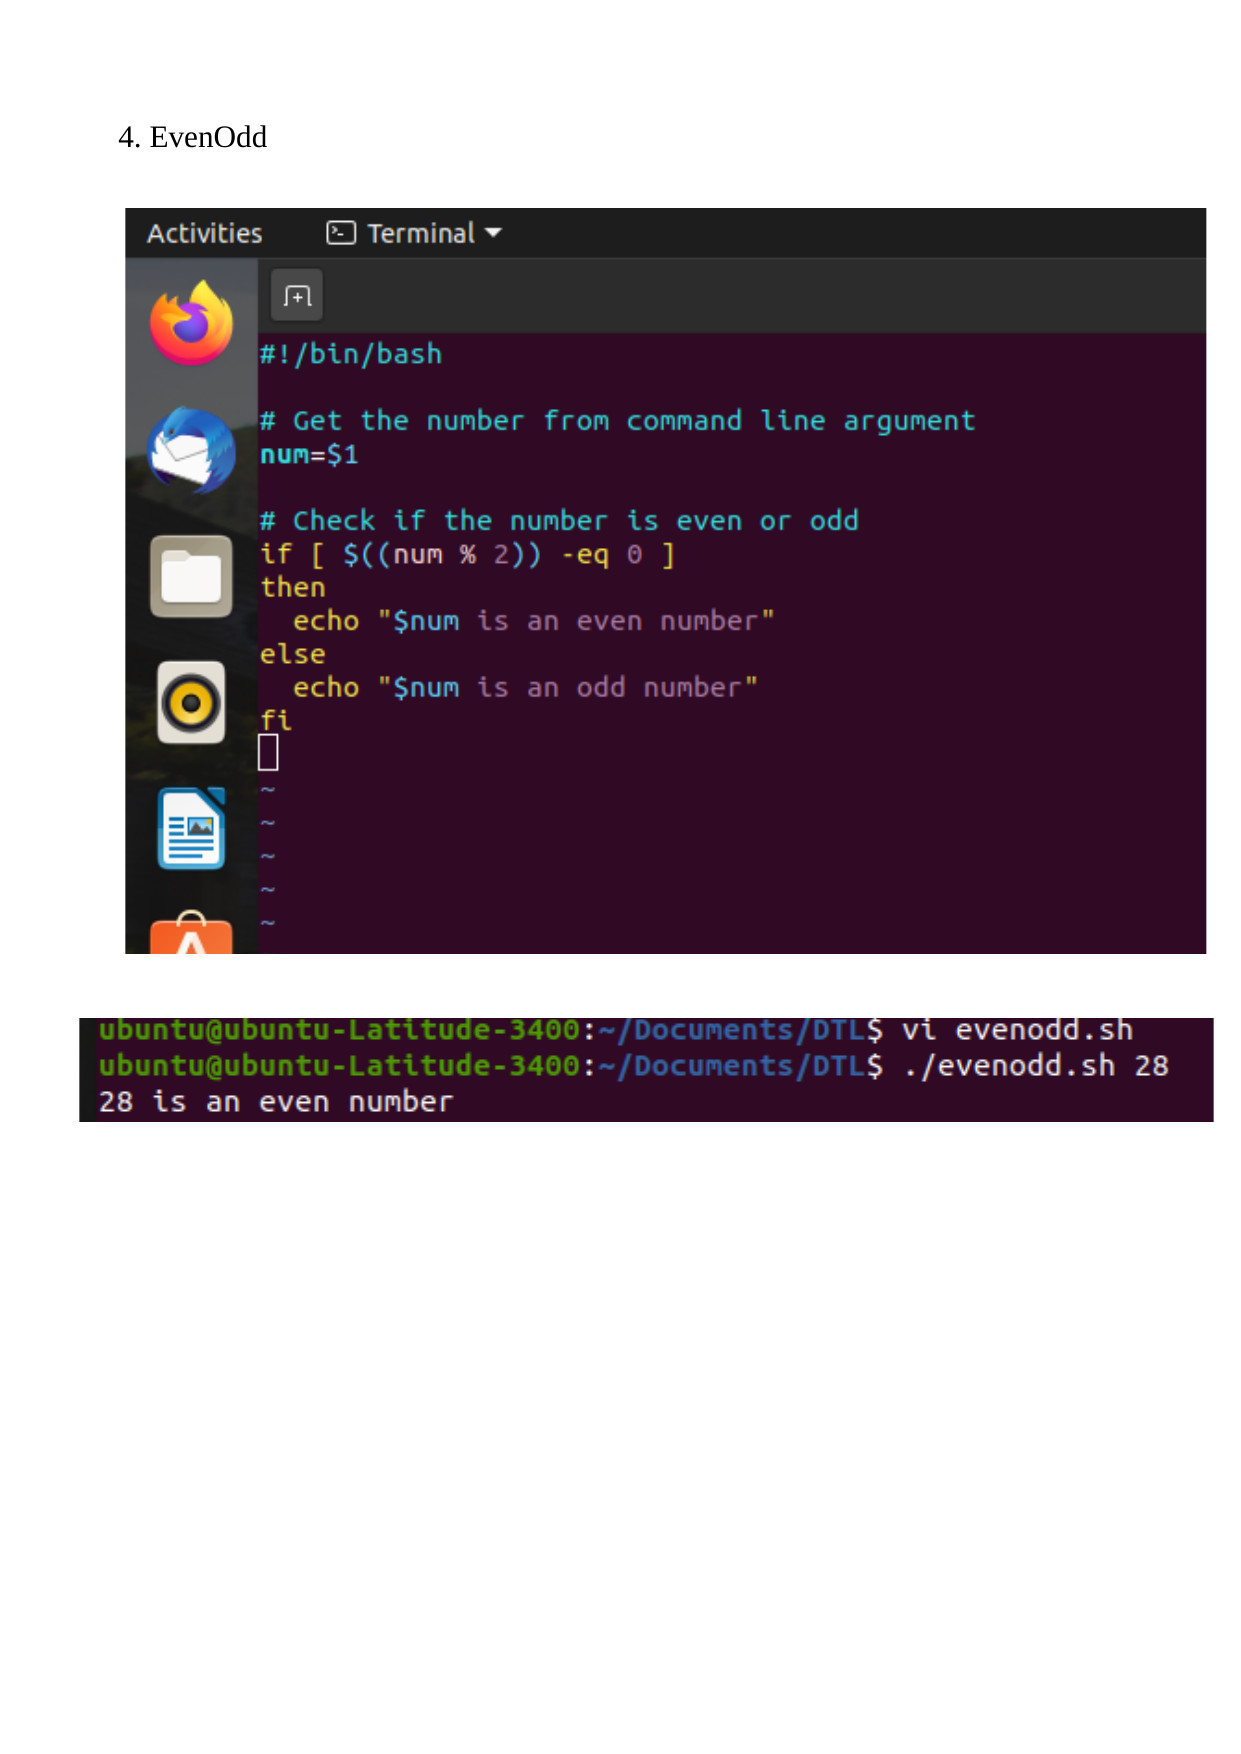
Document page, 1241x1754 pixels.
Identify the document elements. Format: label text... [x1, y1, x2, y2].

text 4. EvenOdd [118, 118, 1122, 154]
picture [79, 1018, 1214, 1122]
